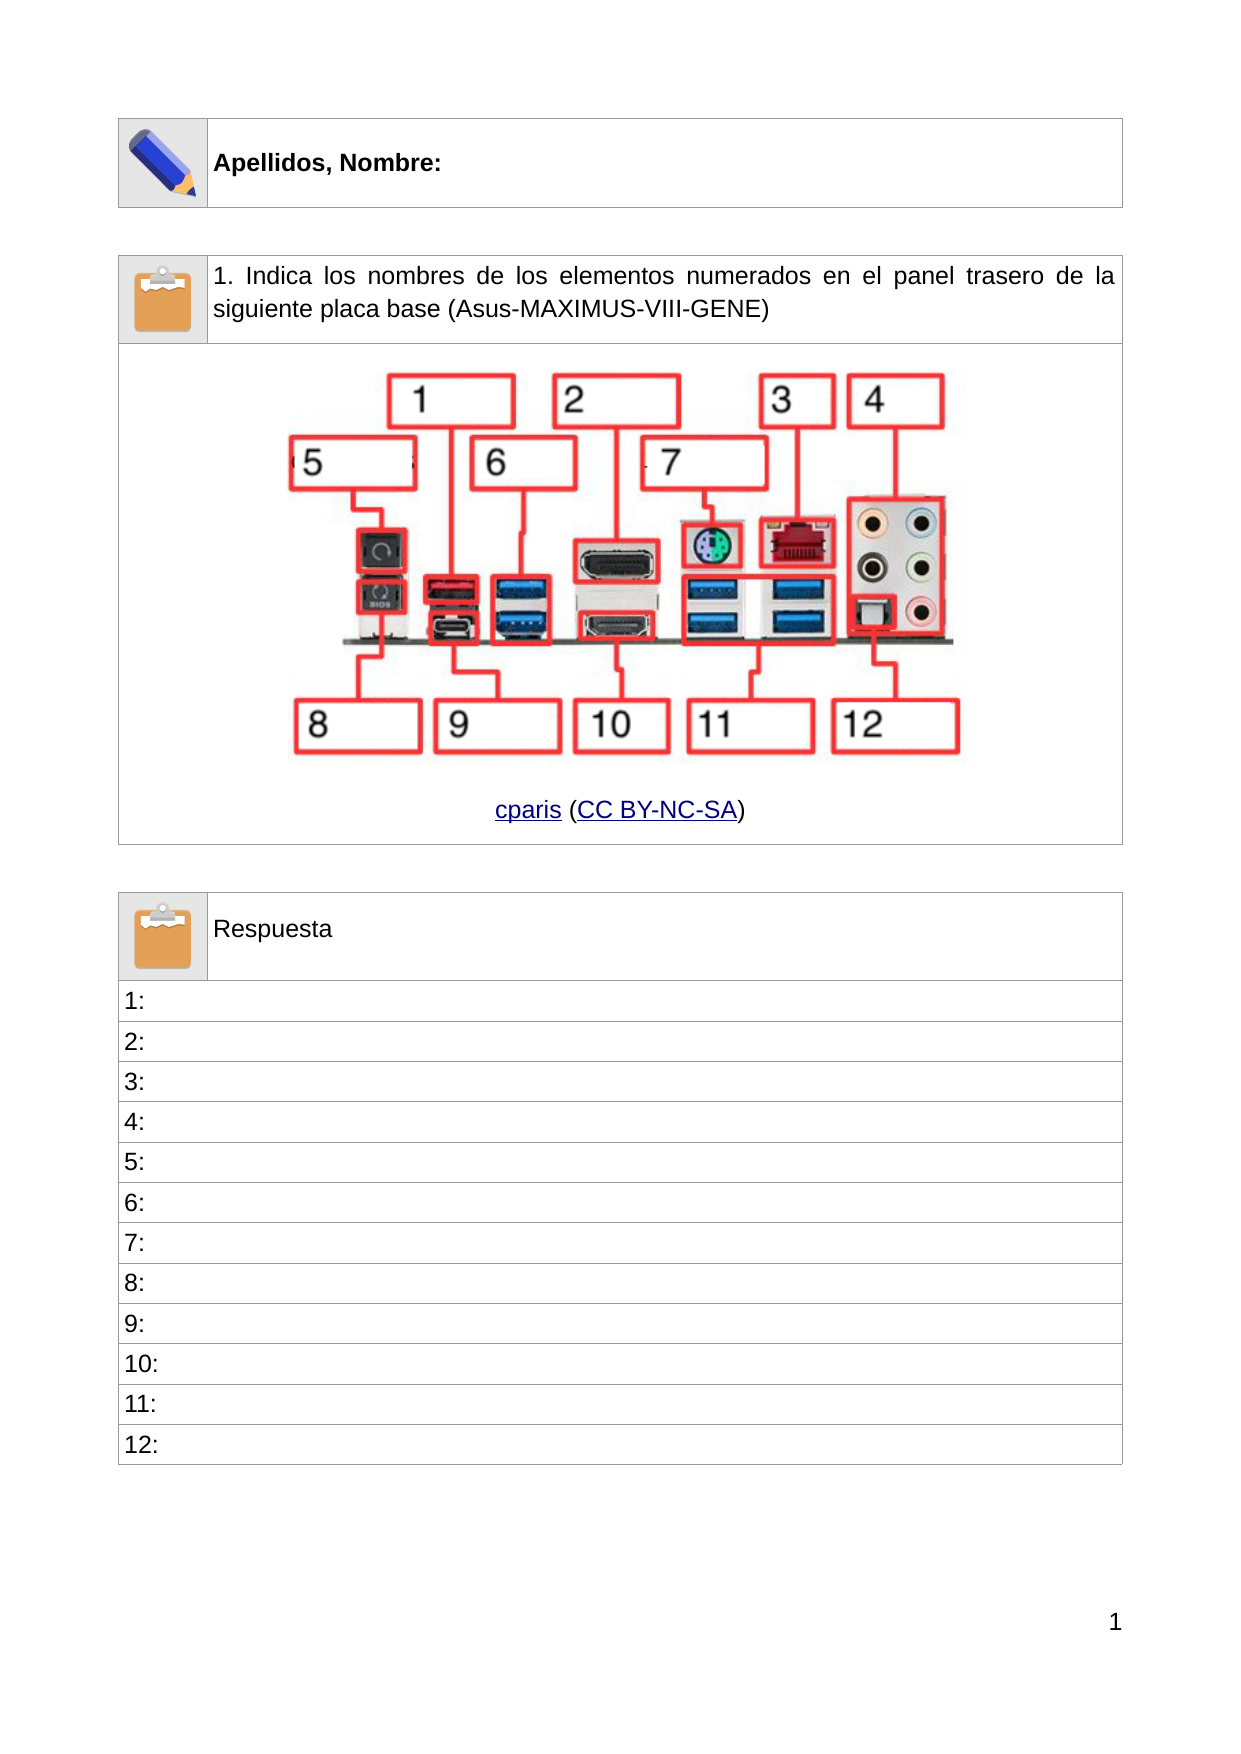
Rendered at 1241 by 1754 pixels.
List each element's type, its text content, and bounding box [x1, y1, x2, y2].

table_header [119, 119, 207, 207]
table_header [119, 893, 207, 980]
table_cell cparis (CC BY-NC-SA) [119, 344, 1122, 844]
table_cell 8: [119, 1264, 1122, 1303]
table_cell 12: [119, 1425, 1122, 1464]
table_header Respuesta [208, 893, 1122, 980]
table_cell 7: [119, 1223, 1122, 1262]
table_cell 1: [119, 981, 1122, 1021]
table_cell 4: [119, 1102, 1122, 1142]
table_cell 6: [119, 1183, 1122, 1222]
table_cell 2: [119, 1022, 1122, 1061]
table_header [119, 256, 207, 343]
table_cell 10: [119, 1344, 1122, 1383]
table_cell 5: [119, 1143, 1122, 1182]
table_header Apellidos, Nombre: [208, 119, 1122, 207]
table_cell 9: [119, 1304, 1122, 1343]
table_cell 11: [119, 1385, 1122, 1424]
table_cell 3: [119, 1062, 1122, 1101]
table_header 1. Indica los nombres de los elementos numerados en el panel trasero de la siguiente placa base (Asus-MAXIMUS-VIII-GENE) [208, 256, 1122, 343]
picture [267, 349, 974, 776]
